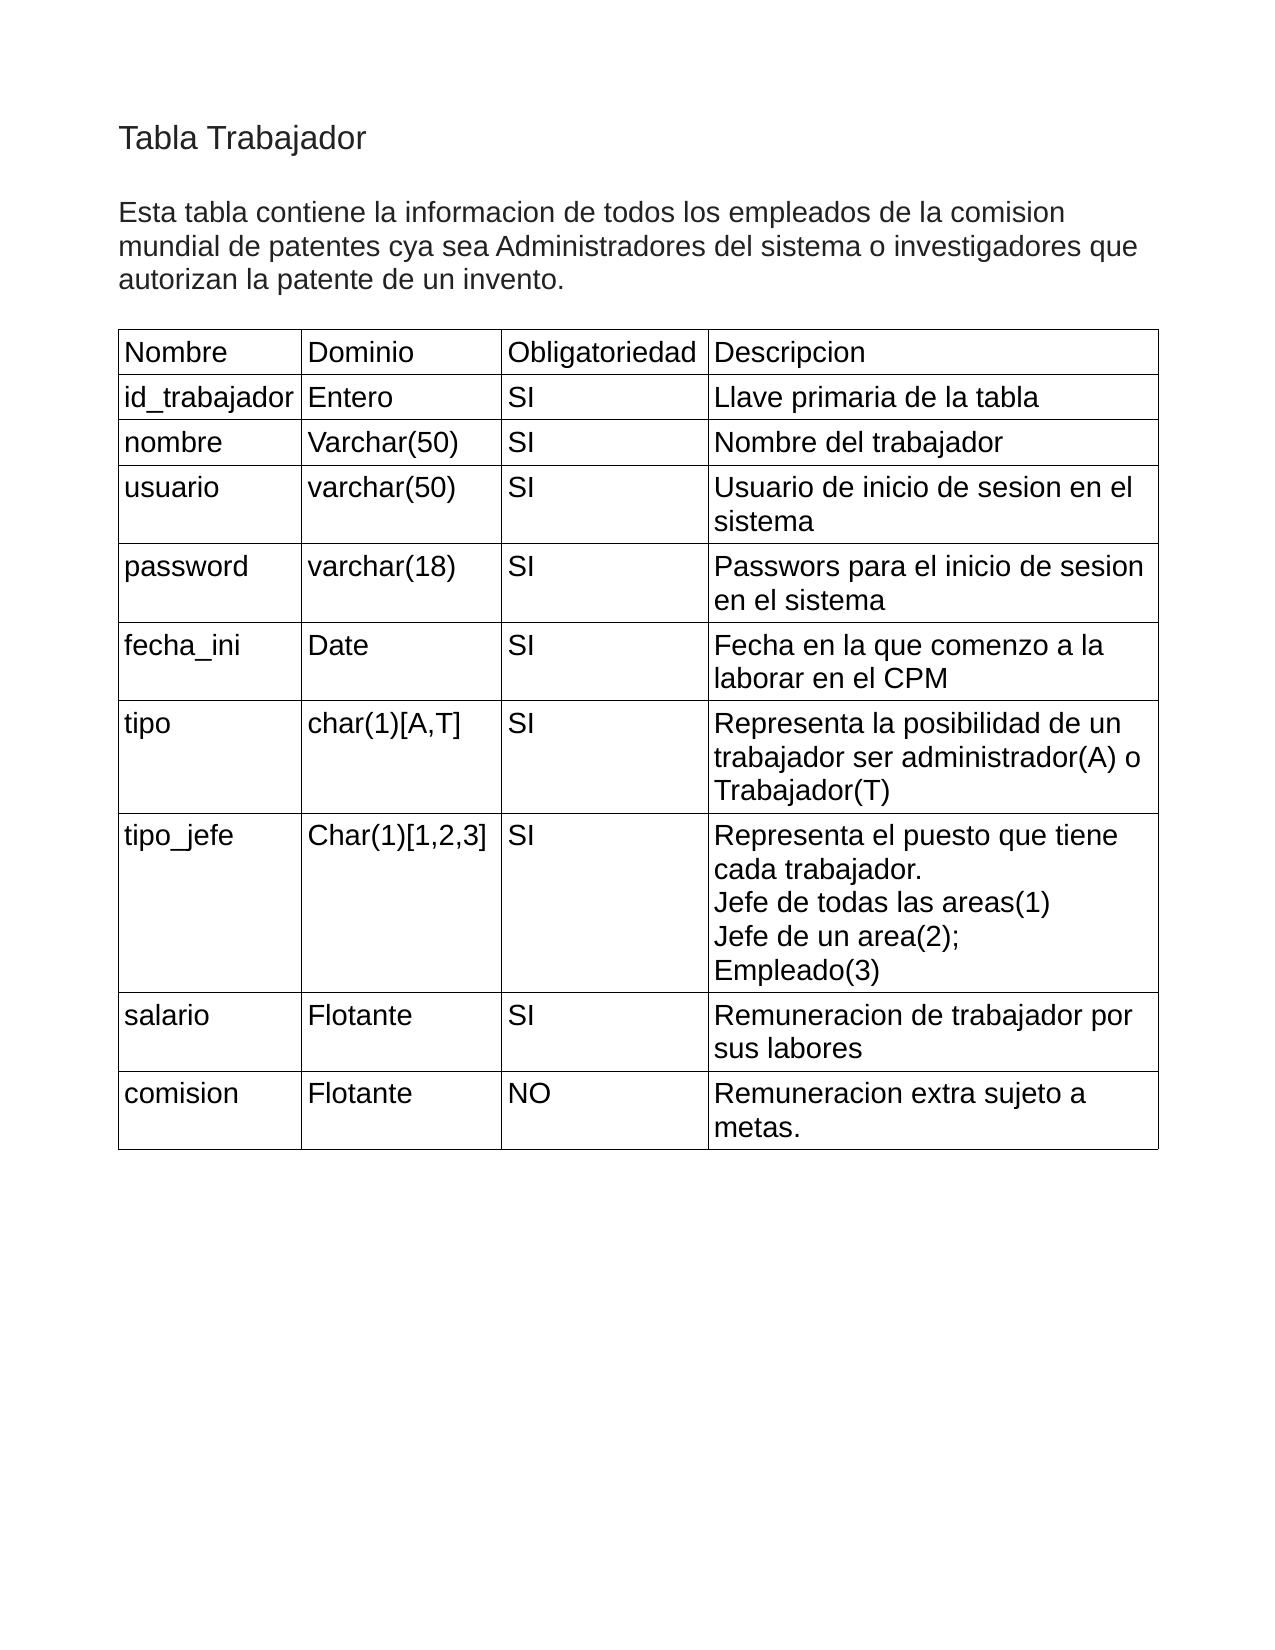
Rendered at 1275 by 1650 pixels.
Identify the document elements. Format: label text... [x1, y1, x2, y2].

text Tabla Trabajador [118, 118, 1157, 157]
table_cell Entero [302, 375, 501, 419]
table_cell SI [502, 623, 708, 700]
table_cell SI [502, 420, 708, 464]
table_cell Char(1)[1,2,3] [302, 814, 501, 992]
table_cell Flotante [302, 1072, 501, 1149]
table_cell SI [502, 375, 708, 419]
table_cell fecha_ini [119, 623, 301, 700]
table_header Nombre [119, 330, 301, 374]
table_cell id_trabajador [119, 375, 301, 419]
table_cell Nombre del trabajador [709, 420, 1158, 464]
table_cell salario [119, 993, 301, 1071]
text Esta tabla contiene la informacion de todos los empleados de la comision mundial de patentes cya sea Administradores del sistema o investigadores que autorizan la patente de un invento. [118, 195, 1157, 296]
table_cell Passwors para el inicio de sesion en el sistema [709, 544, 1158, 622]
table_header Dominio [302, 330, 501, 374]
table_cell Remuneracion de trabajador por sus labores [709, 993, 1158, 1071]
table_cell Fecha en la que comenzo a la laborar en el CPM [709, 623, 1158, 700]
table_cell Flotante [302, 993, 501, 1071]
table_cell varchar(50) [302, 466, 501, 543]
table_cell tipo [119, 701, 301, 813]
table_cell Llave primaria de la tabla [709, 375, 1158, 419]
table_cell NO [502, 1072, 708, 1149]
table_cell Usuario de inicio de sesion en el sistema [709, 466, 1158, 543]
table_cell usuario [119, 466, 301, 543]
table_cell tipo_jefe [119, 814, 301, 992]
table_cell varchar(18) [302, 544, 501, 622]
table_header Descripcion [709, 330, 1158, 374]
table_cell SI [502, 701, 708, 813]
table_cell Remuneracion extra sujeto a metas. [709, 1072, 1158, 1149]
table_header Obligatoriedad [502, 330, 708, 374]
table_cell Representa el puesto que tiene cada trabajador. Jefe de todas las areas(1) Jefe de un area(2); Empleado(3) [709, 814, 1158, 992]
table_cell Date [302, 623, 501, 700]
table_cell nombre [119, 420, 301, 464]
table_cell Representa la posibilidad de un trabajador ser administrador(A) o Trabajador(T) [709, 701, 1158, 813]
table_cell SI [502, 466, 708, 543]
table_cell SI [502, 814, 708, 992]
table_cell SI [502, 993, 708, 1071]
table_cell comision [119, 1072, 301, 1149]
table_cell SI [502, 544, 708, 622]
table_cell Varchar(50) [302, 420, 501, 464]
table_cell password [119, 544, 301, 622]
table_cell char(1)[A,T] [302, 701, 501, 813]
